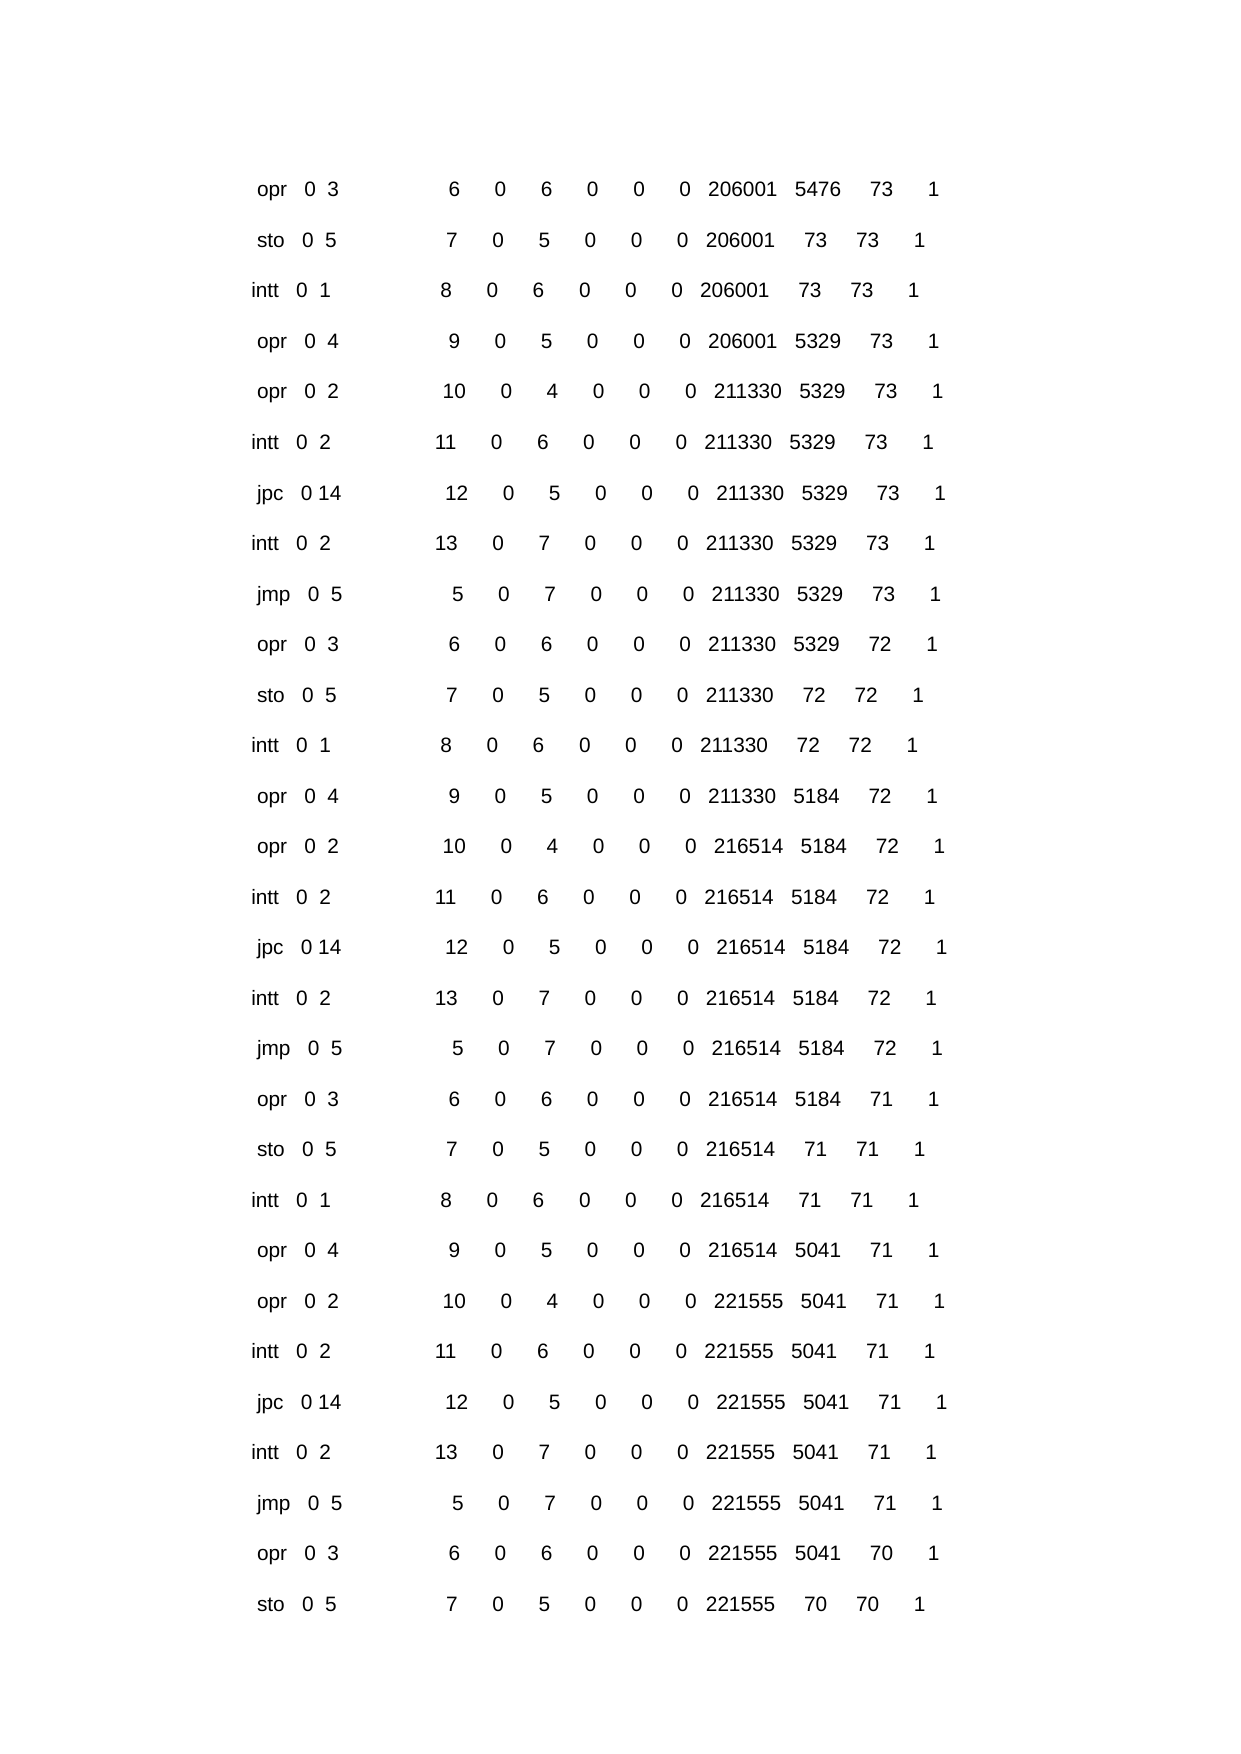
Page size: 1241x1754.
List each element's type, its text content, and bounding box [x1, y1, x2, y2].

text jmp 0 5 5 0 7 0 0 0 216514 5184 72 1 [251, 1036, 1122, 1060]
text jpc 0 14 12 0 5 0 0 0 211330 5329 73 1 [251, 480, 1122, 504]
text opr 0 3 6 0 6 0 0 0 211330 5329 72 1 [251, 632, 1122, 656]
text intt 0 1 8 0 6 0 0 0 211330 72 72 1 [251, 733, 1122, 757]
text jpc 0 14 12 0 5 0 0 0 216514 5184 72 1 [251, 935, 1122, 959]
text opr 0 3 6 0 6 0 0 0 216514 5184 71 1 [251, 1087, 1122, 1111]
text sto 0 5 7 0 5 0 0 0 211330 72 72 1 [251, 682, 1122, 706]
text opr 0 4 9 0 5 0 0 0 206001 5329 73 1 [251, 329, 1122, 353]
text intt 0 2 13 0 7 0 0 0 211330 5329 73 1 [251, 531, 1122, 555]
text opr 0 4 9 0 5 0 0 0 216514 5041 71 1 [251, 1238, 1122, 1262]
text intt 0 2 11 0 6 0 0 0 211330 5329 73 1 [251, 430, 1122, 454]
text intt 0 2 11 0 6 0 0 0 216514 5184 72 1 [251, 884, 1122, 908]
text jmp 0 5 5 0 7 0 0 0 211330 5329 73 1 [251, 581, 1122, 605]
text intt 0 2 13 0 7 0 0 0 216514 5184 72 1 [251, 986, 1122, 1009]
text intt 0 1 8 0 6 0 0 0 216514 71 71 1 [251, 1188, 1122, 1212]
text sto 0 5 7 0 5 0 0 0 221555 70 70 1 [251, 1592, 1122, 1616]
text opr 0 2 10 0 4 0 0 0 216514 5184 72 1 [251, 834, 1122, 858]
text intt 0 2 13 0 7 0 0 0 221555 5041 71 1 [251, 1440, 1122, 1464]
text opr 0 3 6 0 6 0 0 0 206001 5476 73 1 [251, 177, 1122, 201]
text opr 0 3 6 0 6 0 0 0 221555 5041 70 1 [251, 1541, 1122, 1565]
text sto 0 5 7 0 5 0 0 0 216514 71 71 1 [251, 1137, 1122, 1161]
text opr 0 4 9 0 5 0 0 0 211330 5184 72 1 [251, 783, 1122, 807]
text jpc 0 14 12 0 5 0 0 0 221555 5041 71 1 [251, 1390, 1122, 1414]
text opr 0 2 10 0 4 0 0 0 211330 5329 73 1 [251, 379, 1122, 403]
text intt 0 1 8 0 6 0 0 0 206001 73 73 1 [251, 278, 1122, 302]
text intt 0 2 11 0 6 0 0 0 221555 5041 71 1 [251, 1339, 1122, 1363]
text sto 0 5 7 0 5 0 0 0 206001 73 73 1 [251, 228, 1122, 252]
text jmp 0 5 5 0 7 0 0 0 221555 5041 71 1 [251, 1491, 1122, 1515]
text opr 0 2 10 0 4 0 0 0 221555 5041 71 1 [251, 1289, 1122, 1313]
